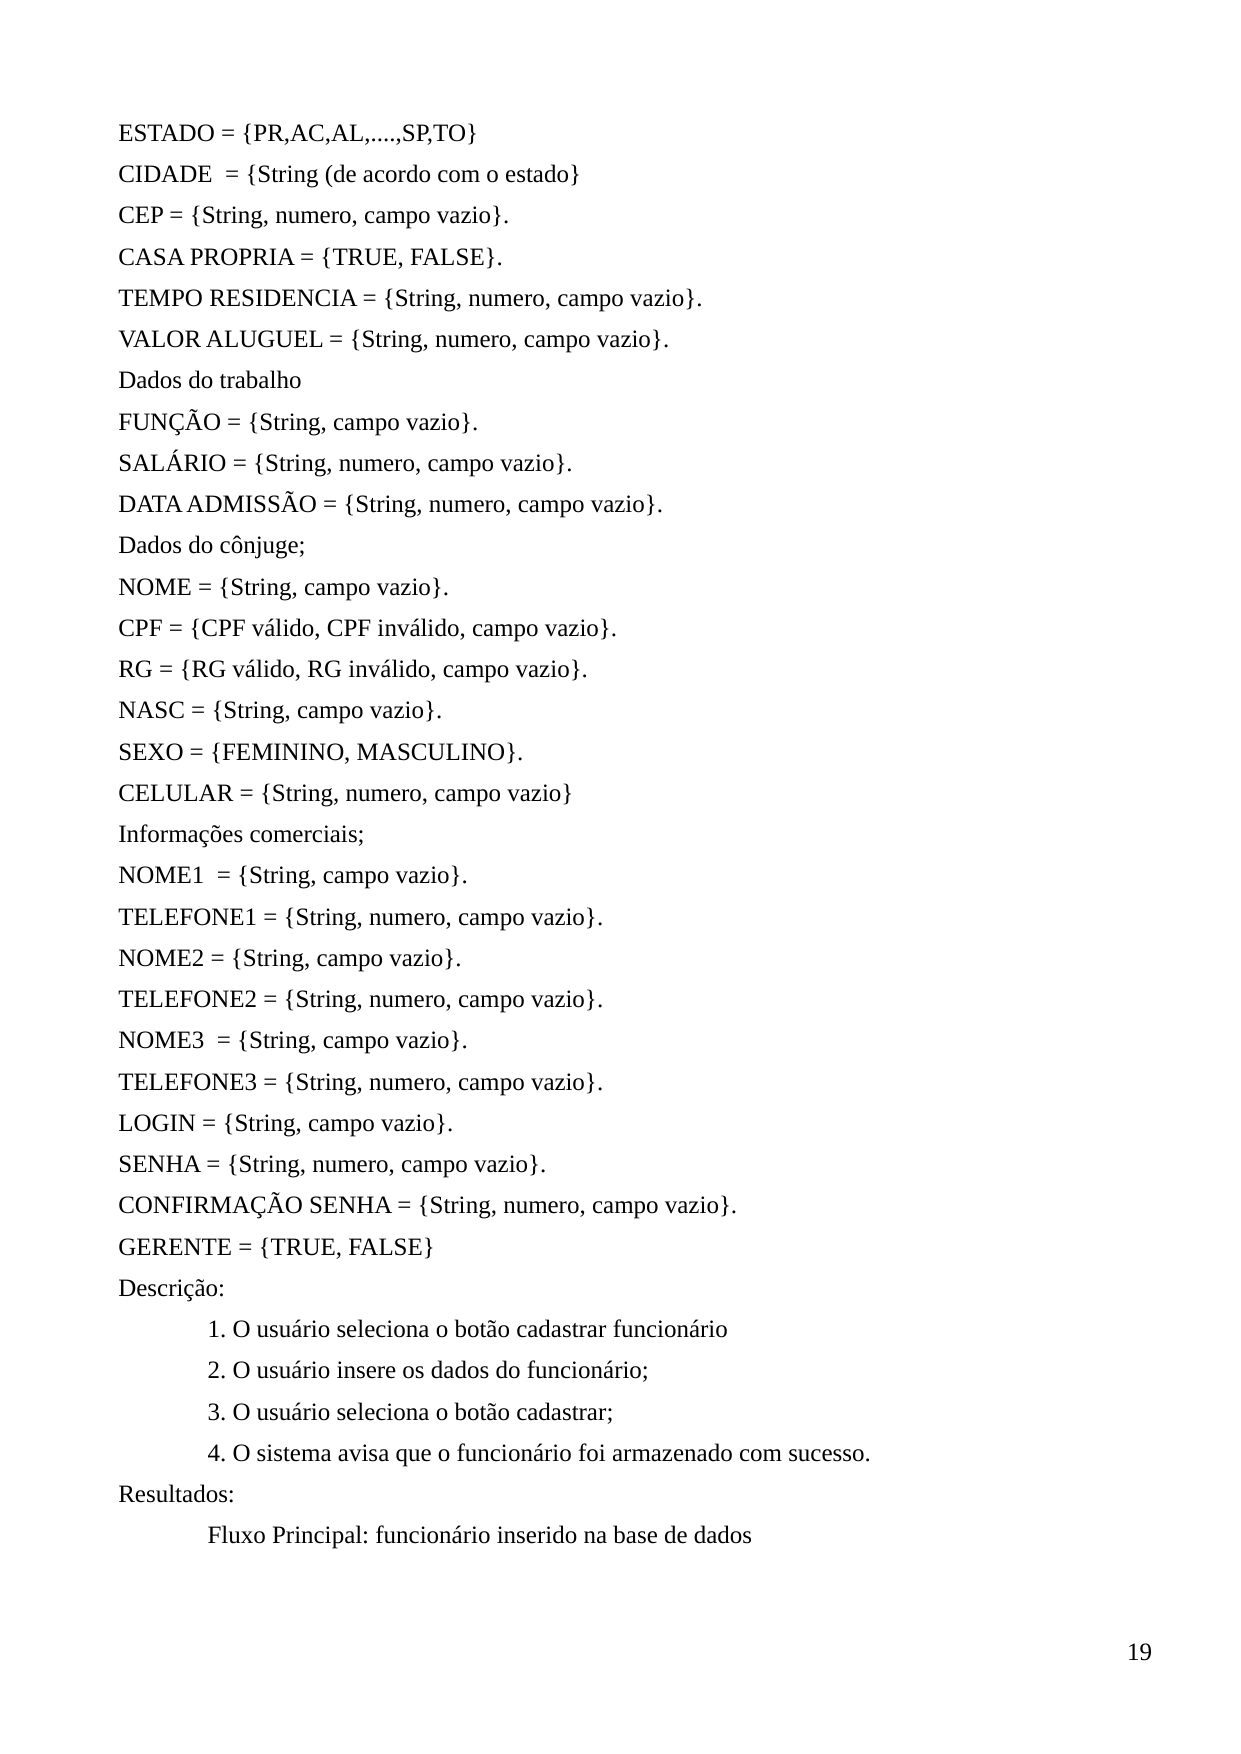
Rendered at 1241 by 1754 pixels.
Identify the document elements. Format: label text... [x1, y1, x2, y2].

text CELULAR = {String, numero, campo vazio} [118, 778, 1152, 807]
text NOME3 = {String, campo vazio}. [118, 1026, 1152, 1054]
text 3. O usuário seleciona o botão cadastrar; [118, 1397, 1152, 1426]
text NOME2 = {String, campo vazio}. [118, 943, 1152, 972]
text 1. O usuário seleciona o botão cadastrar funcionário [118, 1314, 1152, 1343]
text Dados do trabalho [118, 366, 1152, 394]
text NOME1 = {String, campo vazio}. [118, 861, 1152, 889]
text FUNÇÃO = {String, campo vazio}. [118, 407, 1152, 436]
text Descrição: [118, 1273, 1152, 1302]
text ESTADO = {PR,AC,AL,....,SP,TO} [118, 118, 1152, 147]
text CPF = {CPF válido, CPF inválido, campo vazio}. [118, 613, 1152, 642]
text VALOR ALUGUEL = {String, numero, campo vazio}. [118, 324, 1152, 353]
text CONFIRMAÇÃO SENHA = {String, numero, campo vazio}. [118, 1191, 1152, 1219]
text Fluxo Principal: funcionário inserido na base de dados [118, 1521, 1152, 1549]
text Dados do cônjuge; [118, 531, 1152, 559]
text DATA ADMISSÃO = {String, numero, campo vazio}. [118, 489, 1152, 518]
text CIDADE = {String (de acordo com o estado} [118, 159, 1152, 188]
text TEMPO RESIDENCIA = {String, numero, campo vazio}. [118, 283, 1152, 312]
text CASA PROPRIA = {TRUE, FALSE}. [118, 242, 1152, 271]
text Resultados: [118, 1479, 1152, 1508]
text LOGIN = {String, campo vazio}. [118, 1108, 1152, 1137]
text TELEFONE2 = {String, numero, campo vazio}. [118, 984, 1152, 1013]
text 4. O sistema avisa que o funcionário foi armazenado com sucesso. [118, 1438, 1152, 1467]
text RG = {RG válido, RG inválido, campo vazio}. [118, 654, 1152, 683]
text TELEFONE1 = {String, numero, campo vazio}. [118, 902, 1152, 931]
text 2. O usuário insere os dados do funcionário; [118, 1356, 1152, 1384]
text SALÁRIO = {String, numero, campo vazio}. [118, 448, 1152, 477]
text SEXO = {FEMININO, MASCULINO}. [118, 737, 1152, 766]
text SENHA = {String, numero, campo vazio}. [118, 1149, 1152, 1178]
text GERENTE = {TRUE, FALSE} [118, 1232, 1152, 1261]
text Informações comerciais; [118, 819, 1152, 848]
text TELEFONE3 = {String, numero, campo vazio}. [118, 1067, 1152, 1096]
text CEP = {String, numero, campo vazio}. [118, 201, 1152, 229]
text NASC = {String, campo vazio}. [118, 696, 1152, 724]
text NOME = {String, campo vazio}. [118, 572, 1152, 601]
